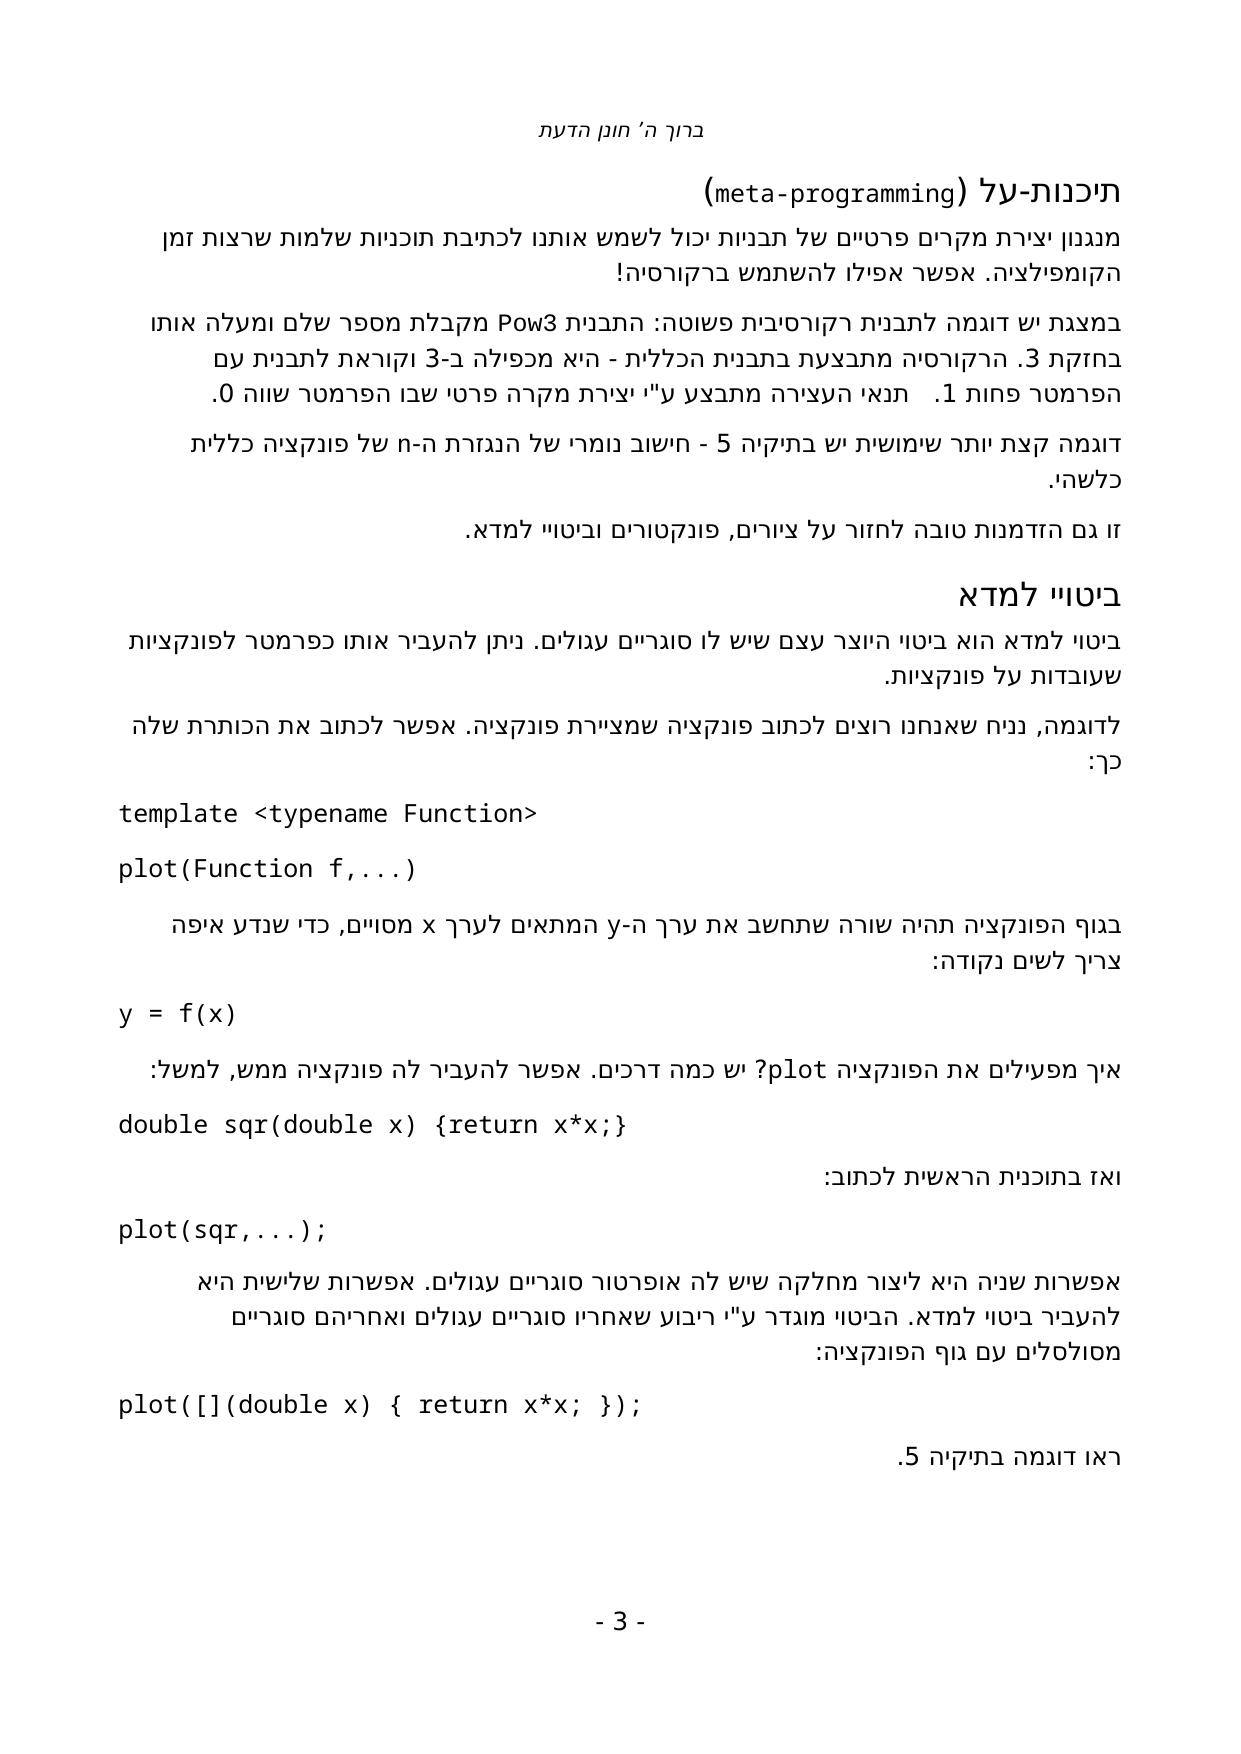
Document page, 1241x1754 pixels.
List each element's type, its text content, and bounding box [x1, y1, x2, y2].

text דוגמה קצת יותר שימושית יש בתיקיה 5 - חישוב נומרי של הנגזרת ה-n של פונקציה כללית כלשהי. [118, 429, 1122, 495]
text לדוגמה, נניח שאנחנו רוצים לכתוב פונקציה שמציירת פונקציה. אפשר לכתוב את הכותרת שלה כך: [118, 711, 1122, 775]
text בגוף הפונקציה תהיה שורה שתחשב את ערך ה-y המתאים לערך x מסויים, כדי שנדע איפה צריך לשים נקודה: [118, 906, 1122, 976]
text ביטוי למדא הוא ביטוי היוצר עצם שיש לו סוגריים עגולים. ניתן להעביר אותו כפרמטר לפונקציות שעובדות על פונקציות. [118, 626, 1122, 691]
text plot(Function f,...) [118, 851, 1122, 885]
text double sqr(double x) {return x*x;} [118, 1107, 1122, 1141]
text ראו דוגמה בתיקיה 5. [118, 1442, 1122, 1471]
text אפשרות שניה היא ליצור מחלקה שיש לה אופרטור סוגריים עגולים. אפשרות שלישית היא להעביר ביטוי למדא. הביטוי מוגדר ע"י ריבוע שאחריו סוגריים עגולים ואחריהם סוגריים מסולסלים עם גוף הפונקציה: [118, 1267, 1122, 1366]
text plot([](double x) { return x*x; }); [118, 1387, 1122, 1421]
text במצגת יש דוגמה לתבנית רקורסיבית פשוטה: התבנית Pow3 מקבלת מספר שלם ומעלה אותו בחזקת 3. הרקורסיה מתבצעת בתבנית הכללית - היא מכפילה ב-3 וקוראת לתבנית עם הפרמטר פחות 1. תנאי העצירה מתבצע ע"י יצירת מקרה פרטי שבו הפרמטר שווה 0. [118, 308, 1122, 408]
text מנגנון יצירת מקרים פרטיים של תבניות יכול לשמש אותנו לכתיבת תוכניות שלמות שרצות זמן הקומפילציה. אפשר אפילו להשתמש ברקורסיה! [118, 223, 1122, 287]
text plot(sqr,...); [118, 1212, 1122, 1246]
text זו גם הזדמנות טובה לחזור על ציורים, פונקטורים וביטויי למדא. [118, 515, 1122, 544]
text y = f(x) [118, 996, 1122, 1030]
subtitle תיכנות-על (meta-programming) [118, 172, 1122, 211]
subtitle ביטויי למדא [118, 575, 1122, 614]
text ואז בתוכנית הראשית לכתוב: [118, 1162, 1122, 1191]
text איך מפעילים את הפונקציה plot? יש כמה דרכים. אפשר להעביר לה פונקציה ממש, למשל: [118, 1051, 1122, 1085]
text template <typename Function> [118, 796, 1122, 830]
